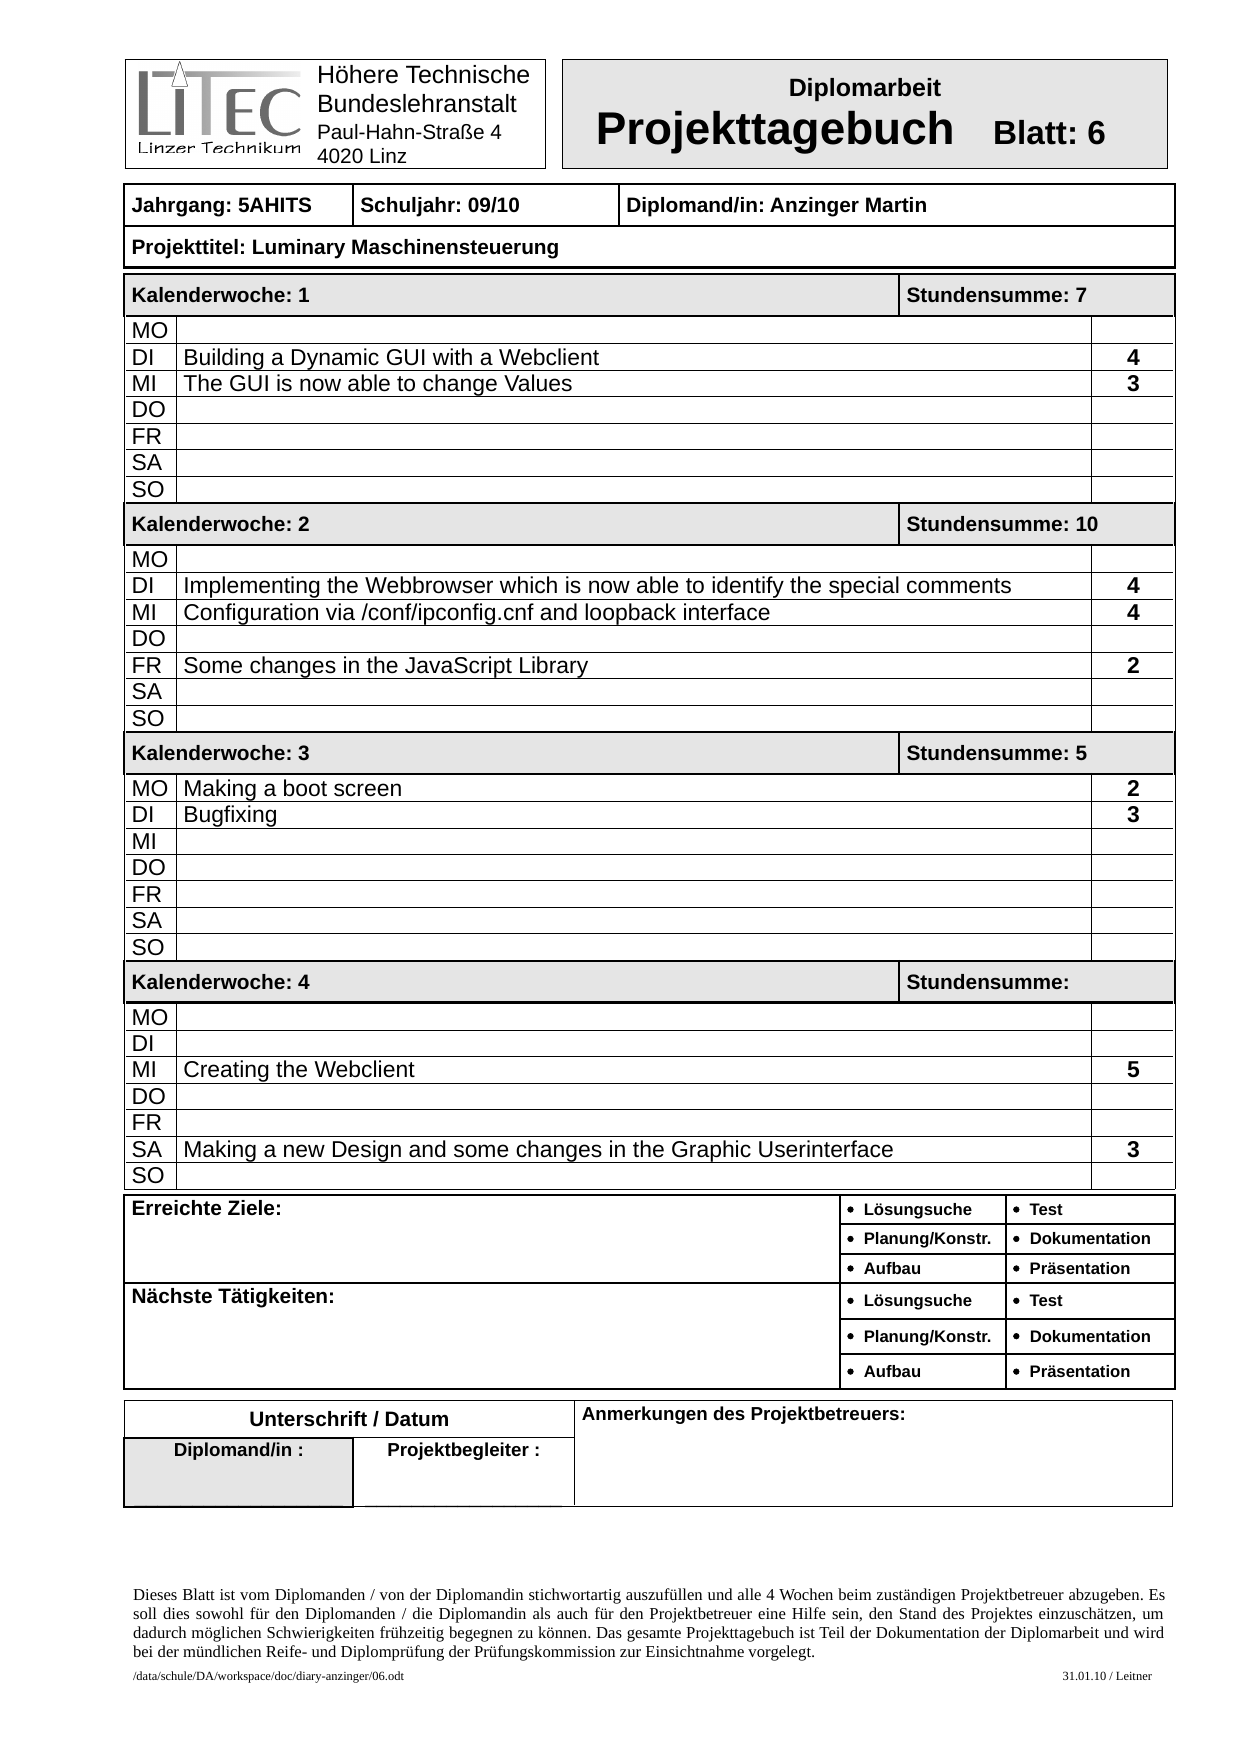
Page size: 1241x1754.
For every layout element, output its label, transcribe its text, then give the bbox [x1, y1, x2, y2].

table_header Stundensumme: 7 [900, 275, 1174, 315]
table_cell [177, 1084, 1091, 1109]
table_cell Building a Dynamic GUI with a Webclient [177, 344, 1091, 370]
table_cell  Lösungsuche [841, 1284, 1005, 1317]
table_header Erreichte Ziele: [125, 1196, 839, 1282]
table_cell MI [125, 1056, 176, 1083]
table_cell [1092, 544, 1175, 572]
table_header  Test [1007, 1196, 1174, 1223]
table_cell [1092, 625, 1175, 652]
table_header Anmerkungen des Projektbetreuers: [574, 1401, 1172, 1506]
table_cell [1092, 907, 1175, 933]
table_cell [177, 424, 1091, 449]
table_cell [177, 855, 1091, 880]
table_cell  Präsentation [1007, 1255, 1174, 1282]
table_cell [1092, 449, 1175, 476]
table_cell [1092, 396, 1175, 423]
table_cell Projekttitel: Luminary Maschinensteuerung [125, 227, 1174, 266]
table_cell [1092, 315, 1175, 343]
table_cell SO [125, 705, 176, 731]
table_cell [177, 679, 1091, 704]
table_cell [177, 1031, 1091, 1056]
table_cell  Test [1007, 1284, 1174, 1317]
table_cell SO [125, 933, 176, 960]
table_cell [1092, 933, 1175, 960]
table_cell Stundensumme: 5 [900, 731, 1174, 773]
table_cell MI [125, 599, 176, 625]
table_cell Configuration via /conf/ipconfig.cnf and loopback interface [177, 600, 1091, 625]
table_cell [1092, 854, 1175, 880]
table_cell Bugfixing [177, 802, 1091, 827]
table_cell [177, 626, 1091, 652]
table_cell [1092, 423, 1175, 449]
table_cell MI [125, 828, 176, 854]
table_cell SO [125, 476, 176, 502]
table_cell Making a boot screen [177, 775, 1091, 801]
table_cell Making a new Design and some changes in the Graphic Userinterface [177, 1137, 1091, 1162]
table_cell DO [125, 854, 176, 880]
table_cell Projektbegleiter : _________________ [354, 1438, 574, 1506]
table_cell [1092, 1001, 1175, 1030]
table_cell Implementing the Webbrowser which is now able to identify the special comments [177, 573, 1091, 599]
table_cell  Planung/Konstr. [841, 1320, 1005, 1353]
table_header Diplomand/in: Anzinger Martin [620, 185, 1174, 225]
table_cell Nächste Tätigkeiten: [125, 1284, 839, 1388]
table_cell SA [125, 678, 176, 704]
table_cell [1092, 678, 1175, 704]
table_cell [177, 829, 1091, 854]
table_header  Lösungsuche [841, 1196, 1005, 1223]
table_cell SA [125, 449, 176, 476]
table_cell DO [125, 1083, 176, 1109]
table_header Kalenderwoche: 1 [125, 275, 898, 315]
table_cell [1092, 880, 1175, 907]
table_cell [1092, 1030, 1175, 1056]
table_cell The GUI is now able to change Values [177, 371, 1091, 396]
table_cell Stundensumme: [900, 960, 1174, 1001]
table_cell  Aufbau [841, 1255, 1005, 1282]
table_cell MO [125, 544, 176, 572]
table_cell [177, 450, 1091, 476]
table_cell Kalenderwoche: 3 [125, 731, 898, 773]
table_cell  Planung/Konstr. [841, 1225, 1005, 1252]
table_cell FR [125, 423, 176, 449]
table_cell [1092, 476, 1175, 502]
table_cell 3 [1092, 1136, 1175, 1162]
table_cell FR [125, 652, 176, 678]
table_cell 3 [1092, 801, 1175, 827]
table_cell  Dokumentation [1007, 1320, 1174, 1353]
table_cell SA [125, 907, 176, 933]
table_cell MO [125, 315, 176, 343]
table_cell [177, 477, 1091, 502]
table_cell DI [125, 343, 176, 370]
table_header Unterschrift / Datum [125, 1401, 574, 1437]
table_cell MO [125, 773, 176, 801]
table_cell Some changes in the JavaScript Library [177, 653, 1091, 678]
table_cell MI [125, 370, 176, 396]
table_cell [177, 1110, 1091, 1136]
table_cell [177, 546, 1091, 572]
table_cell [177, 397, 1091, 423]
table_cell [177, 934, 1091, 960]
table_cell [1092, 1109, 1175, 1136]
table_cell 4 [1092, 599, 1175, 625]
table_cell [1092, 1083, 1175, 1109]
table_cell  Aufbau [841, 1355, 1005, 1388]
table_cell DI [125, 572, 176, 599]
table_cell [1092, 1162, 1175, 1189]
table_cell [177, 706, 1091, 731]
table_cell 4 [1092, 343, 1175, 370]
table_cell Creating the Webclient [177, 1057, 1091, 1083]
table_cell [177, 908, 1091, 933]
table_cell DI [125, 801, 176, 827]
table_cell  Präsentation [1007, 1355, 1174, 1388]
table_cell  Dokumentation [1007, 1225, 1174, 1252]
table_cell DI [125, 1030, 176, 1056]
table_cell Diplomand/in : __________________ [125, 1439, 352, 1506]
table_cell 2 [1092, 773, 1175, 801]
table_cell Kalenderwoche: 2 [125, 502, 898, 544]
table_cell Stundensumme: 10 [900, 502, 1174, 544]
table_cell SO [125, 1162, 176, 1189]
table_cell DO [125, 625, 176, 652]
table_cell 4 [1092, 572, 1175, 599]
table_cell [177, 1163, 1091, 1189]
table_cell FR [125, 1109, 176, 1136]
table_cell 3 [1092, 370, 1175, 396]
table_cell [177, 317, 1091, 343]
table_cell Kalenderwoche: 4 [125, 960, 898, 1001]
table_header Jahrgang: 5AHITS [125, 185, 352, 225]
table_cell 5 [1092, 1056, 1175, 1083]
table_cell [177, 881, 1091, 907]
table_cell DO [125, 396, 176, 423]
table_cell 2 [1092, 652, 1175, 678]
table_cell [1092, 705, 1175, 731]
table_cell [1092, 828, 1175, 854]
table_cell MO [125, 1001, 176, 1030]
table_cell [177, 1004, 1091, 1030]
table_header Schuljahr: 09/10 [354, 185, 618, 225]
table_cell SA [125, 1136, 176, 1162]
table_cell FR [125, 880, 176, 907]
